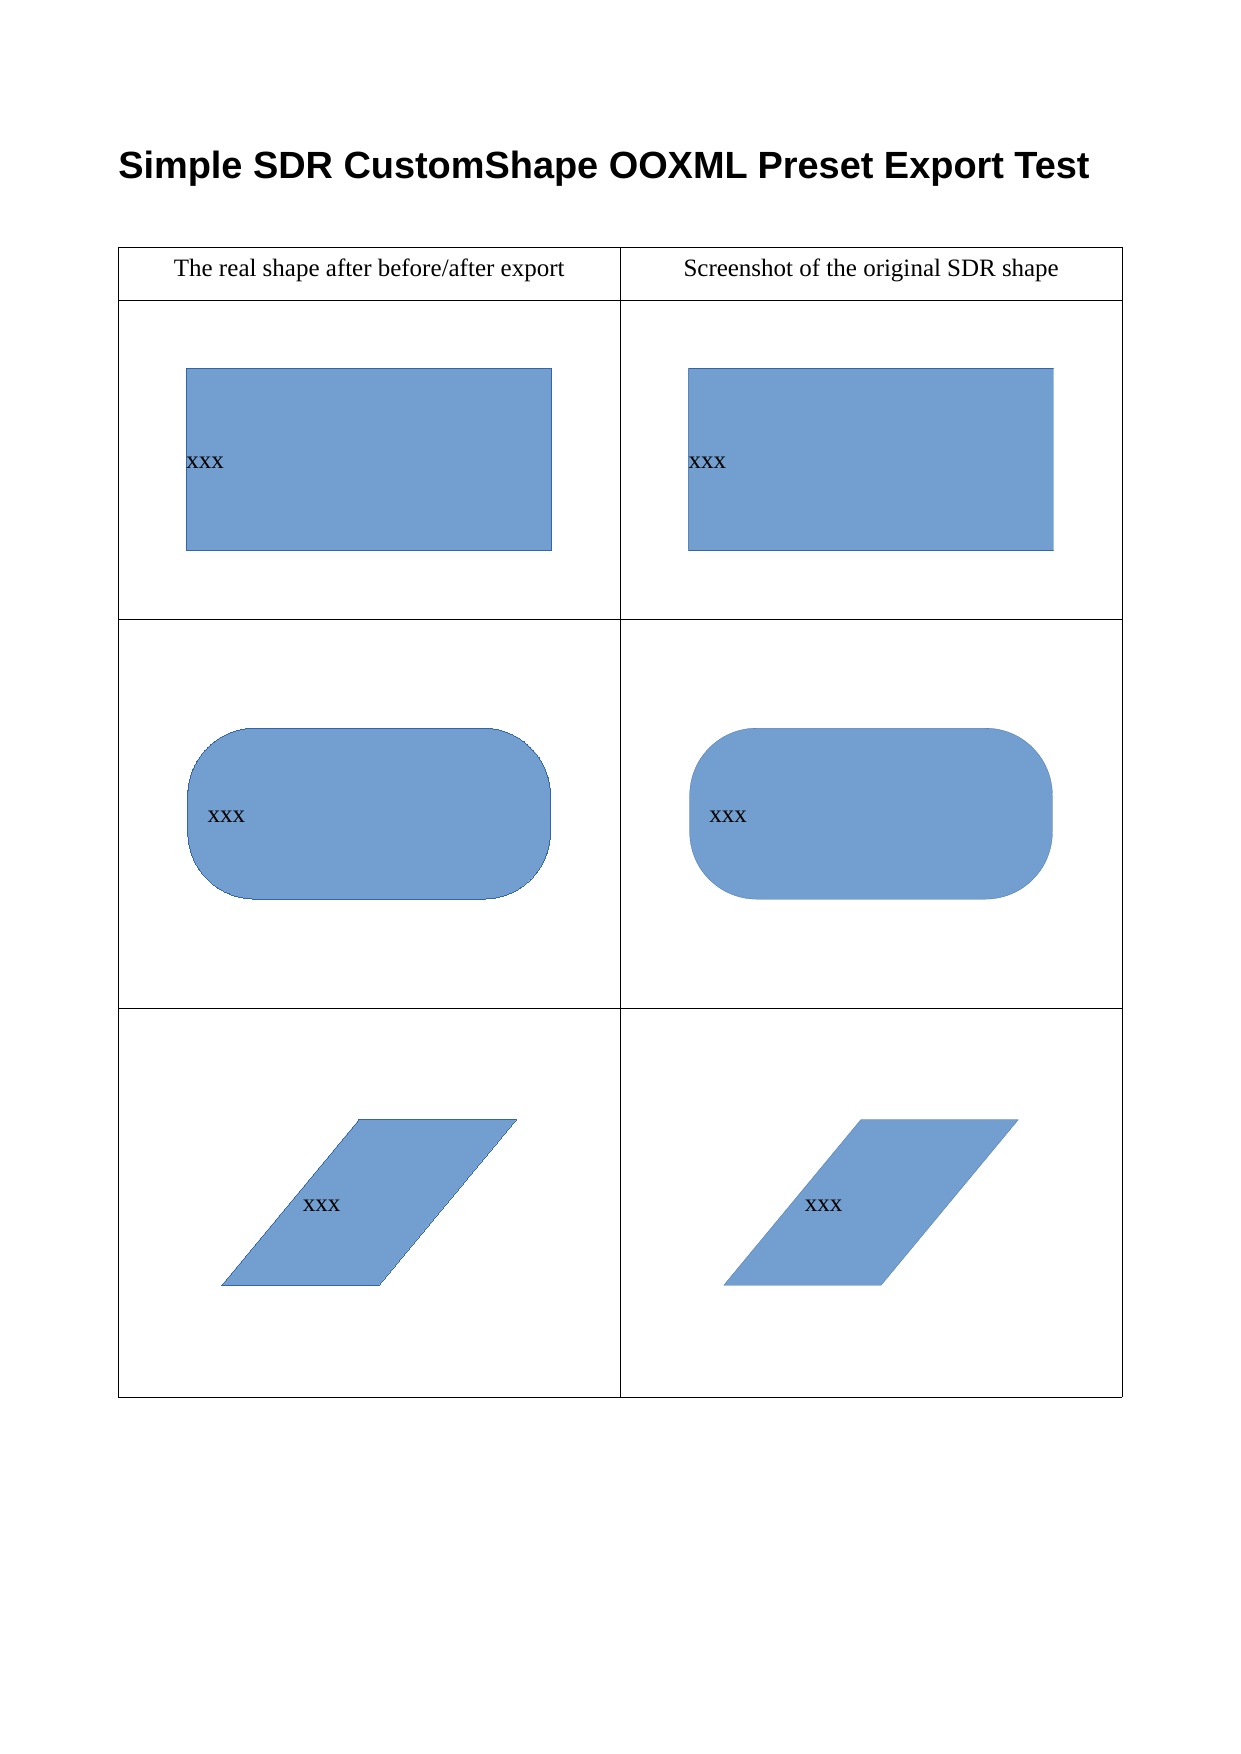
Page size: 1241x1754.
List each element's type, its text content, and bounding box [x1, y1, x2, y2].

table_cell [119, 1009, 620, 1397]
table_cell [119, 620, 620, 1008]
table_header Screenshot of the original SDR shape [621, 248, 1122, 300]
subtitle Simple SDR CustomShape OOXML Preset Export Test [118, 143, 1122, 187]
table_cell [621, 620, 1122, 1008]
table_cell [621, 301, 1122, 619]
table_cell [621, 1009, 1122, 1397]
table_header The real shape after before/after export [119, 248, 620, 300]
table_cell [119, 301, 620, 619]
